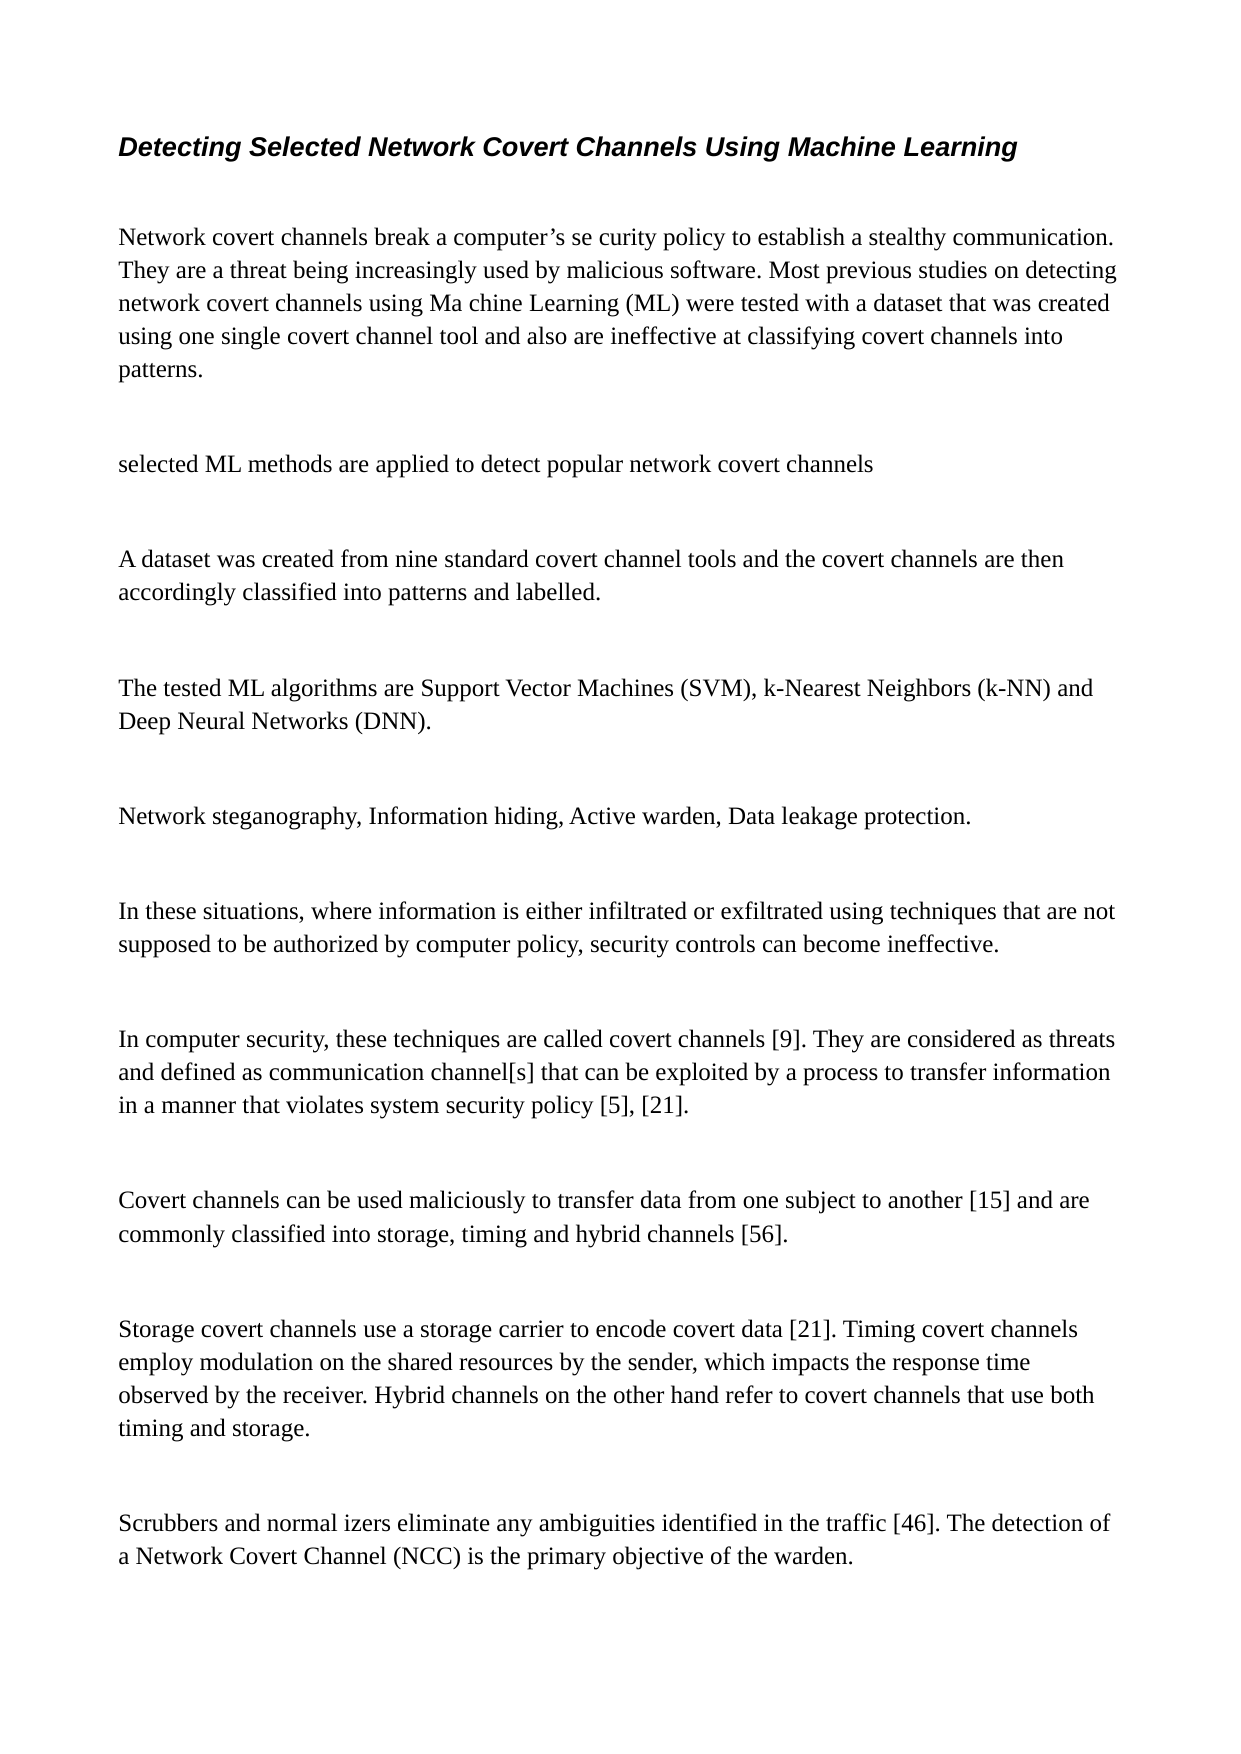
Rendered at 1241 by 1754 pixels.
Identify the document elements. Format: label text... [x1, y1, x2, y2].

text In computer security, these techniques are called covert channels [9]. They are considered as threats and defined as communication channel[s] that can be exploited by a process to transfer information in a manner that violates system security policy [5], [21]. [118, 1024, 1122, 1119]
text The tested ML algorithms are Support Vector Machines (SVM), k-Nearest Neighbors (k-NN) and Deep Neural Networks (DNN). [118, 673, 1122, 734]
text A dataset was created from nine standard covert channel tools and the covert channels are then accordingly classified into patterns and labelled. [118, 544, 1122, 606]
subtitle Detecting Selected Network Covert Channels Using Machine Learning [118, 131, 1122, 162]
text Covert channels can be used maliciously to transfer data from one subject to another [15] and are commonly classified into storage, timing and hybrid channels [56]. [118, 1186, 1122, 1247]
text In these situations, where information is either infiltrated or exfiltrated using techniques that are not supposed to be authorized by computer policy, security controls can become ineffective. [118, 896, 1122, 958]
text selected ML methods are applied to detect popular network covert channels [118, 449, 1122, 478]
text Network steganography, Information hiding, Active warden, Data leakage protection. [118, 801, 1122, 830]
text Storage covert channels use a storage carrier to encode covert data [21]. Timing covert channels employ modulation on the shared resources by the sender, which impacts the response time observed by the receiver. Hybrid channels on the other hand refer to covert channels that use both timing and storage. [118, 1314, 1122, 1442]
text Network covert channels break a computer’s se curity policy to establish a stealthy communication. They are a threat being increasingly used by malicious software. Most previous studies on detecting network covert channels using Ma chine Learning (ML) were tested with a dataset that was created using one single covert channel tool and also are ineffective at classifying covert channels into patterns. [118, 222, 1122, 383]
text Scrubbers and normal izers eliminate any ambiguities identified in the traffic [46]. The detection of a Network Covert Channel (NCC) is the primary objective of the warden. [118, 1508, 1122, 1570]
